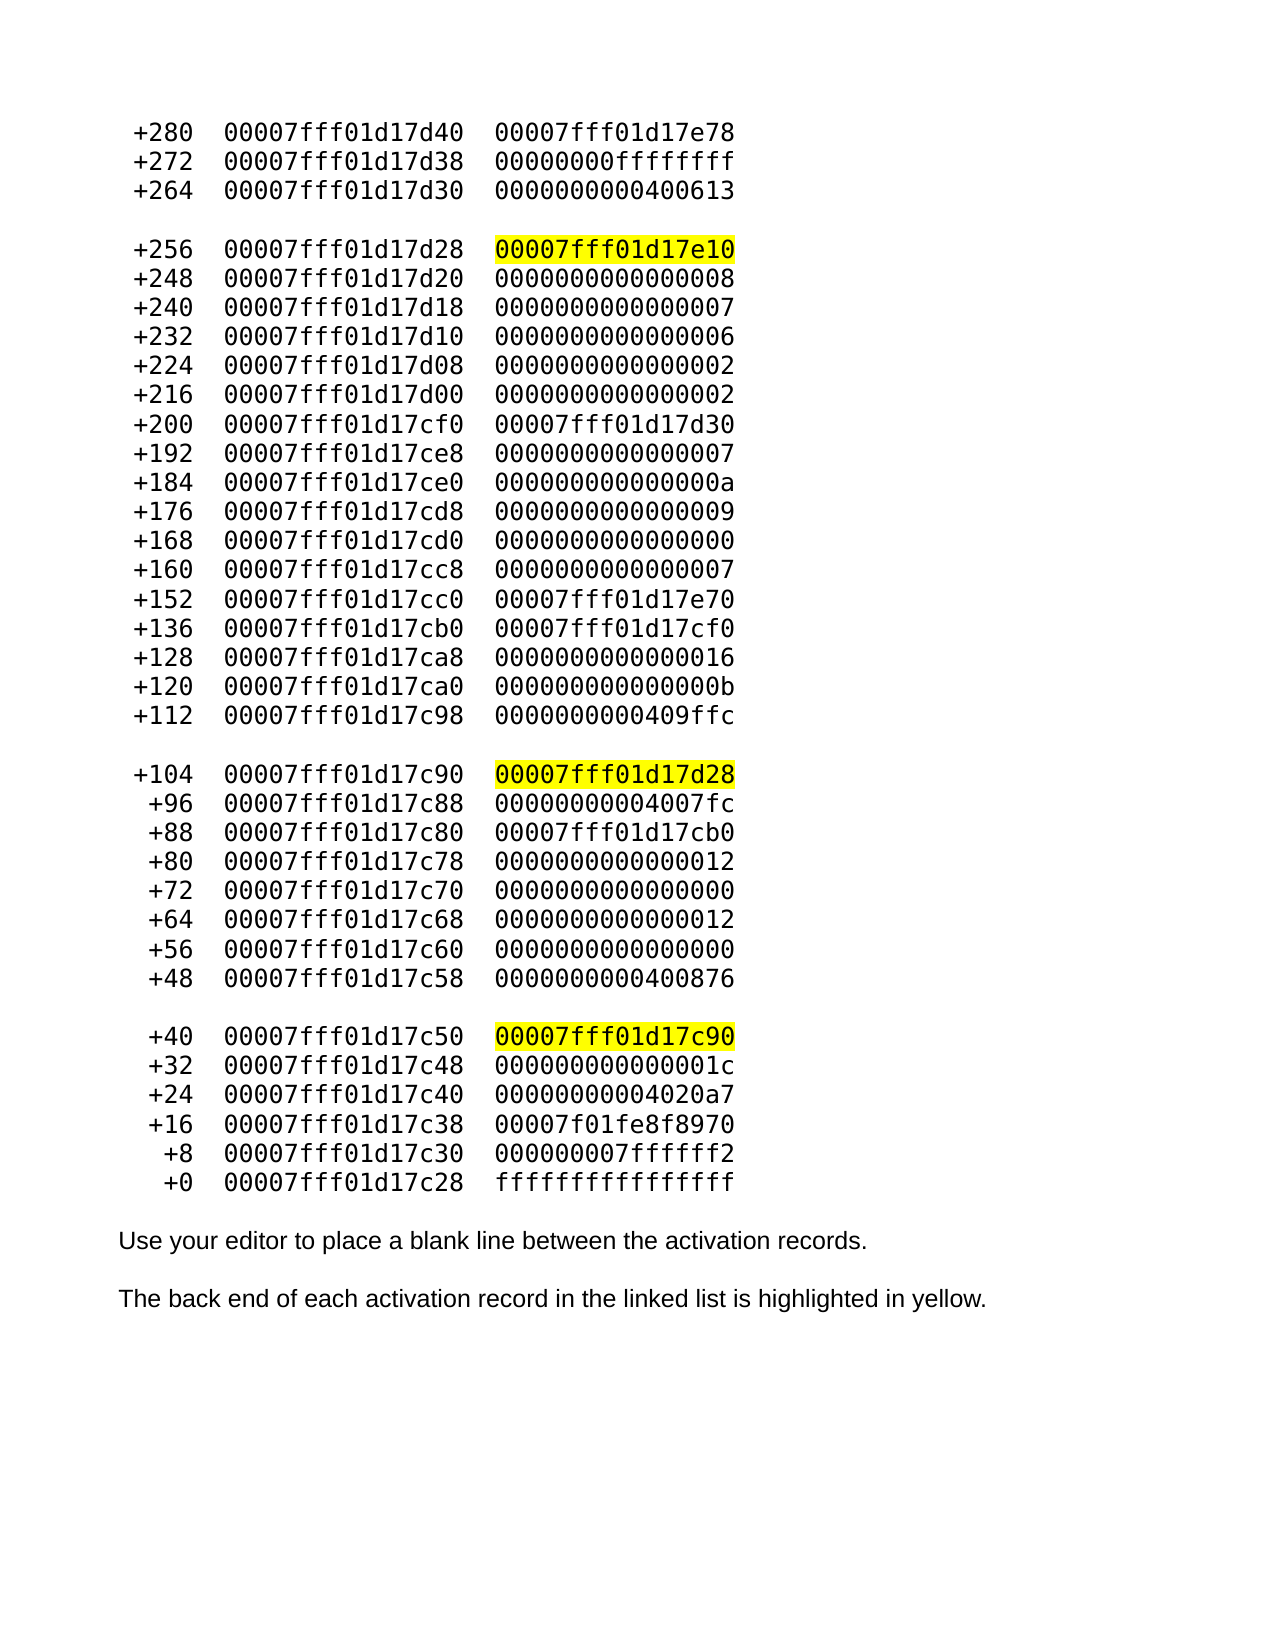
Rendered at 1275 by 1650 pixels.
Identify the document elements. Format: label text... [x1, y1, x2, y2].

text +80 00007fff01d17c78 0000000000000012 [118, 847, 1157, 876]
text +168 00007fff01d17cd0 0000000000000000 [118, 526, 1157, 556]
text +32 00007fff01d17c48 000000000000001c [118, 1051, 1157, 1081]
text +64 00007fff01d17c68 0000000000000012 [118, 906, 1157, 935]
text +184 00007fff01d17ce0 000000000000000a [118, 468, 1157, 497]
text +152 00007fff01d17cc0 00007fff01d17e70 [118, 585, 1157, 614]
text +72 00007fff01d17c70 0000000000000000 [118, 876, 1157, 906]
text +56 00007fff01d17c60 0000000000000000 [118, 935, 1157, 964]
text +272 00007fff01d17d38 00000000ffffffff [118, 147, 1157, 176]
text +8 00007fff01d17c30 000000007ffffff2 [118, 1139, 1157, 1168]
text +280 00007fff01d17d40 00007fff01d17e78 [118, 118, 1157, 147]
text +40 00007fff01d17c50 00007fff01d17c90 [118, 1022, 1157, 1051]
text +264 00007fff01d17d30 0000000000400613 [118, 176, 1157, 206]
text +176 00007fff01d17cd8 0000000000000009 [118, 497, 1157, 526]
text +248 00007fff01d17d20 0000000000000008 [118, 264, 1157, 293]
text +224 00007fff01d17d08 0000000000000002 [118, 351, 1157, 381]
text +240 00007fff01d17d18 0000000000000007 [118, 293, 1157, 322]
text +200 00007fff01d17cf0 00007fff01d17d30 [118, 410, 1157, 439]
text +88 00007fff01d17c80 00007fff01d17cb0 [118, 818, 1157, 847]
text +128 00007fff01d17ca8 0000000000000016 [118, 643, 1157, 672]
text +256 00007fff01d17d28 00007fff01d17e10 [118, 235, 1157, 264]
text +96 00007fff01d17c88 00000000004007fc [118, 789, 1157, 818]
text +24 00007fff01d17c40 00000000004020a7 [118, 1081, 1157, 1110]
text +216 00007fff01d17d00 0000000000000002 [118, 381, 1157, 410]
text +136 00007fff01d17cb0 00007fff01d17cf0 [118, 614, 1157, 643]
text +104 00007fff01d17c90 00007fff01d17d28 [118, 760, 1157, 789]
text +160 00007fff01d17cc8 0000000000000007 [118, 556, 1157, 585]
text +16 00007fff01d17c38 00007f01fe8f8970 [118, 1110, 1157, 1139]
text +0 00007fff01d17c28 ffffffffffffffff [118, 1168, 1157, 1197]
text The back end of each activation record in the linked list is highlighted in yellow. [118, 1283, 1157, 1312]
text Use your editor to place a blank line between the activation records. [118, 1226, 1157, 1255]
text +112 00007fff01d17c98 0000000000409ffc [118, 701, 1157, 731]
text +192 00007fff01d17ce8 0000000000000007 [118, 439, 1157, 468]
text +120 00007fff01d17ca0 000000000000000b [118, 672, 1157, 701]
text +232 00007fff01d17d10 0000000000000006 [118, 322, 1157, 351]
text +48 00007fff01d17c58 0000000000400876 [118, 964, 1157, 993]
